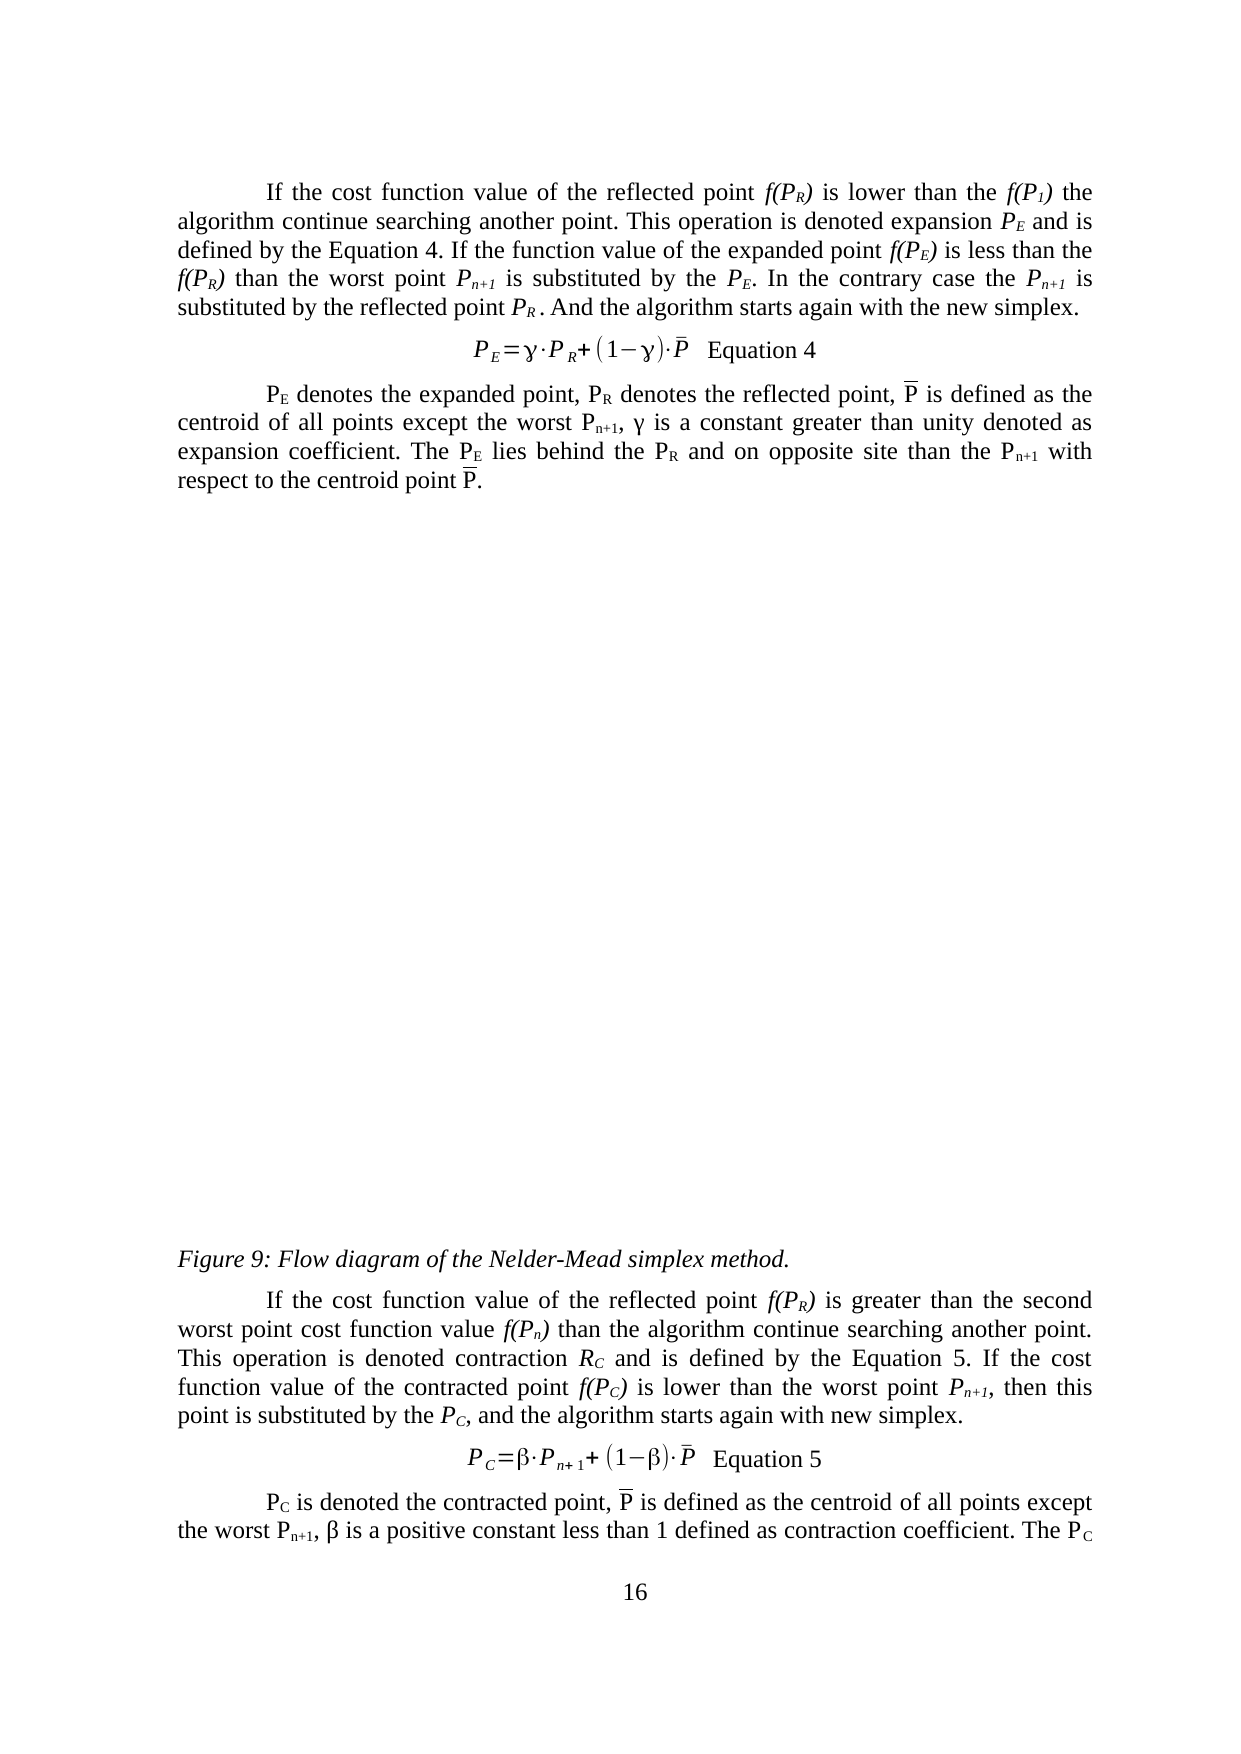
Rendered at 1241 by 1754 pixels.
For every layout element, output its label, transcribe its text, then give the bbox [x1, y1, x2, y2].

text PE denotes the expanded point, PR denotes the reflected point, P is defined as the centroid of all points except the worst Pn+1, γ is a constant greater than unity denoted as expansion coefficient. The PE lies behind the PR and on opposite site than the Pn+1 with respect to the centroid point P. [177, 379, 1093, 494]
text Equation 5 [177, 1442, 1093, 1474]
text If the cost function value of the reflected point f(PR) is lower than the f(P1) the algorithm continue searching another point. This operation is denoted expansion PE and is defined by the Equation 4. If the function value of the expanded point f(PE) is less than the f(PR) than the worst point Pn+1 is substituted by the PE. In the contrary case the Pn+1 is substituted by the reflected point PR . And the algorithm starts again with the new simplex. [177, 177, 1093, 321]
text PC is denoted the contracted point, P is defined as the centroid of all points except the worst Pn+1, β is a positive constant less than 1 defined as contraction coefficient. The PC [177, 1487, 1093, 1544]
text Equation 4 [177, 334, 1093, 366]
text If the cost function value of the reflected point f(PR) is greater than the second worst point cost function value f(Pn) than the algorithm continue searching another point. This operation is denoted contraction RC and is defined by the Equation 5. If the cost function value of the contracted point f(PC) is lower than the worst point Pn+1, then this point is substituted by the PC, and the algorithm starts again with new simplex. [177, 1285, 1093, 1429]
text Figure 9: Flow diagram of the Nelder-Mead simplex method. [177, 519, 1093, 1272]
